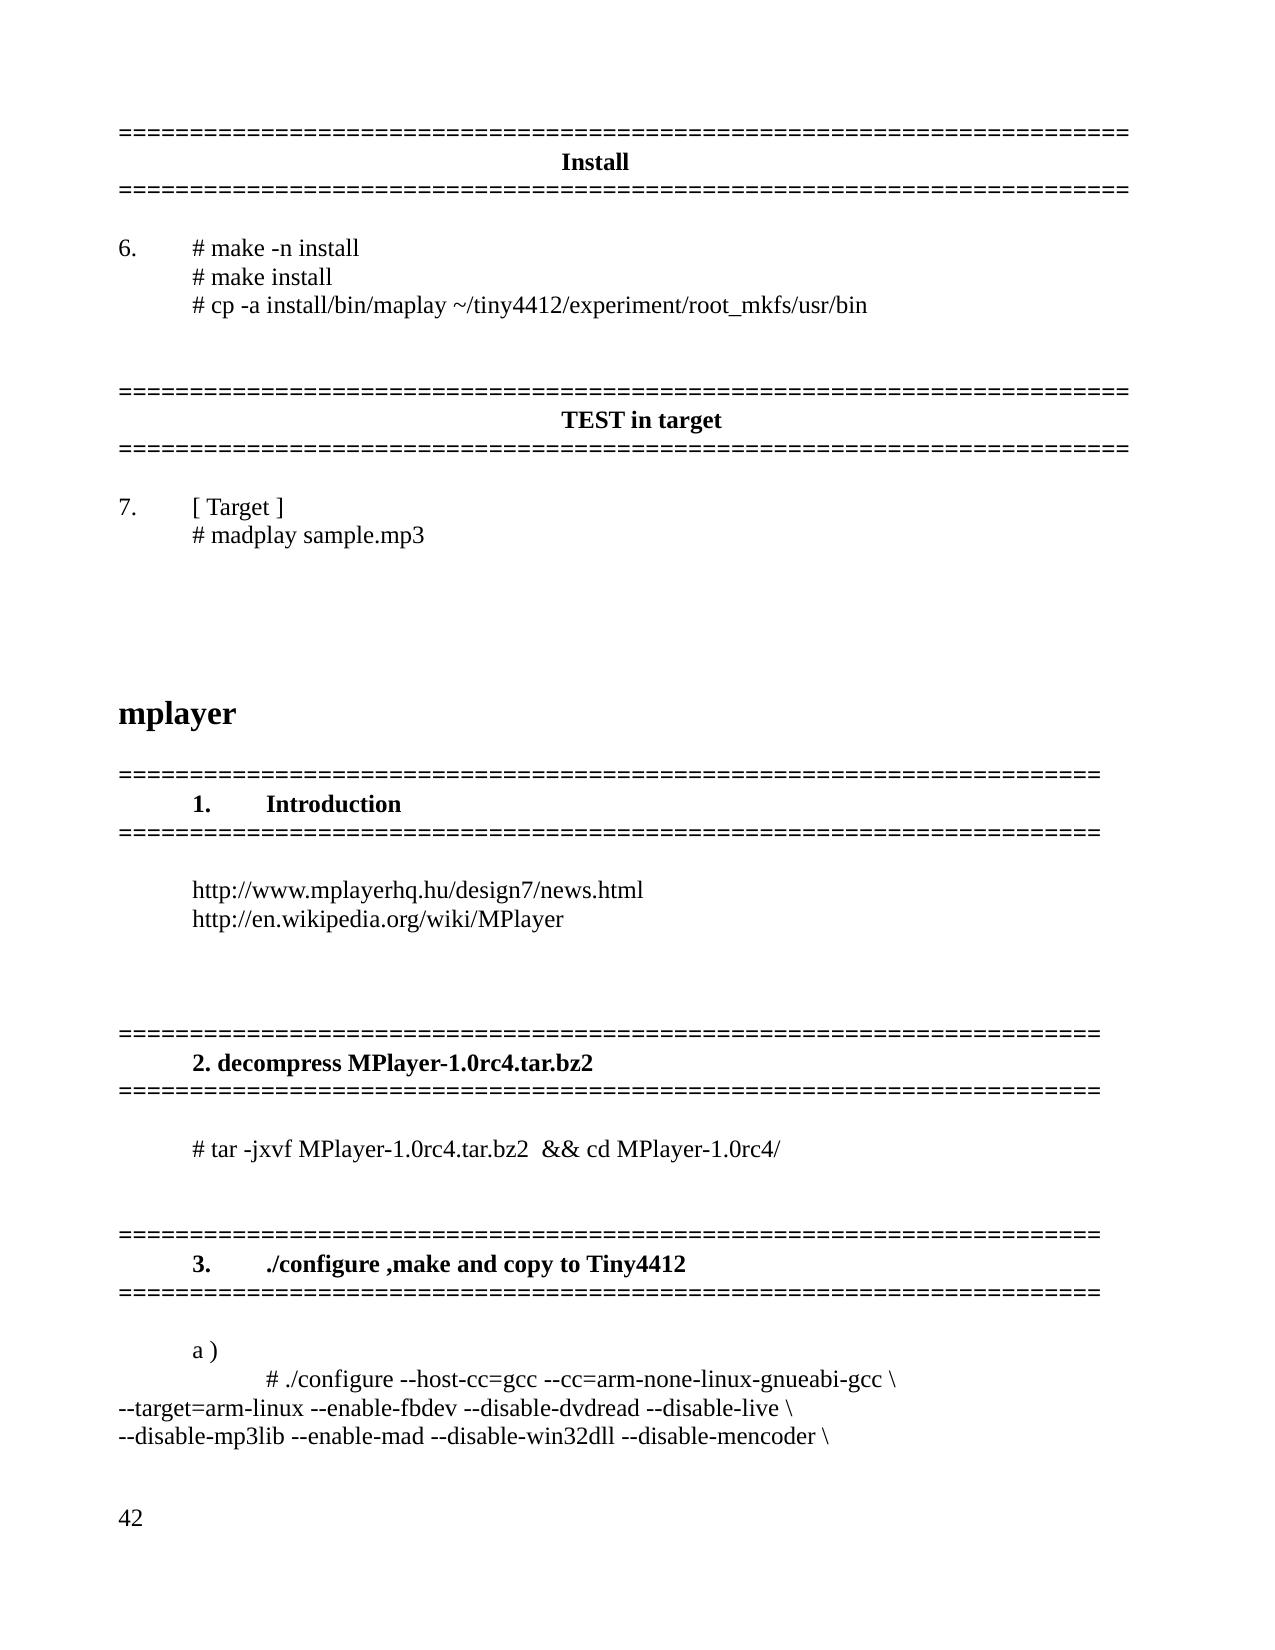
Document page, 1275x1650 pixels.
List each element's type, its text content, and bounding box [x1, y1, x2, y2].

text ======================================================================= [118, 377, 1157, 406]
text a ) [118, 1335, 1157, 1364]
text 3. ./configure ,make and copy to Tiny4412 [118, 1249, 1157, 1278]
text --disable-mp3lib --enable-mad --disable-win32dll --disable-mencoder \ [118, 1421, 1157, 1450]
text ===================================================================== [118, 1220, 1157, 1249]
text ===================================================================== [118, 760, 1157, 789]
text mplayer [118, 693, 1157, 731]
text ======================================================================= [118, 434, 1157, 463]
text 7. [ Target ] [118, 492, 1157, 521]
text ======================================================================= [118, 176, 1157, 204]
text # cp -a install/bin/maplay ~/tiny4412/experiment/root_mkfs/usr/bin [118, 291, 1157, 319]
text # tar -jxvf MPlayer-1.0rc4.tar.bz2 && cd MPlayer-1.0rc4/ [118, 1134, 1157, 1163]
text ===================================================================== [118, 1076, 1157, 1105]
text TEST in target [118, 406, 1157, 434]
text # ./configure --host-cc=gcc --cc=arm-none-linux-gnueabi-gcc \ [118, 1364, 1157, 1393]
text ======================================================================= [118, 118, 1157, 147]
text ===================================================================== [118, 1278, 1157, 1306]
text http://www.mplayerhq.hu/design7/news.html [118, 875, 1157, 904]
text http://en.wikipedia.org/wiki/MPlayer [118, 904, 1157, 933]
text 6. # make -n install [118, 233, 1157, 262]
text ===================================================================== [118, 1019, 1157, 1048]
text --target=arm-linux --enable-fbdev --disable-dvdread --disable-live \ [118, 1393, 1157, 1421]
text Install [118, 147, 1157, 176]
text 2. decompress MPlayer-1.0rc4.tar.bz2 [118, 1048, 1157, 1076]
text 1. Introduction [118, 789, 1157, 818]
text # madplay sample.mp3 [118, 521, 1157, 549]
text # make install [118, 262, 1157, 291]
text ===================================================================== [118, 818, 1157, 846]
